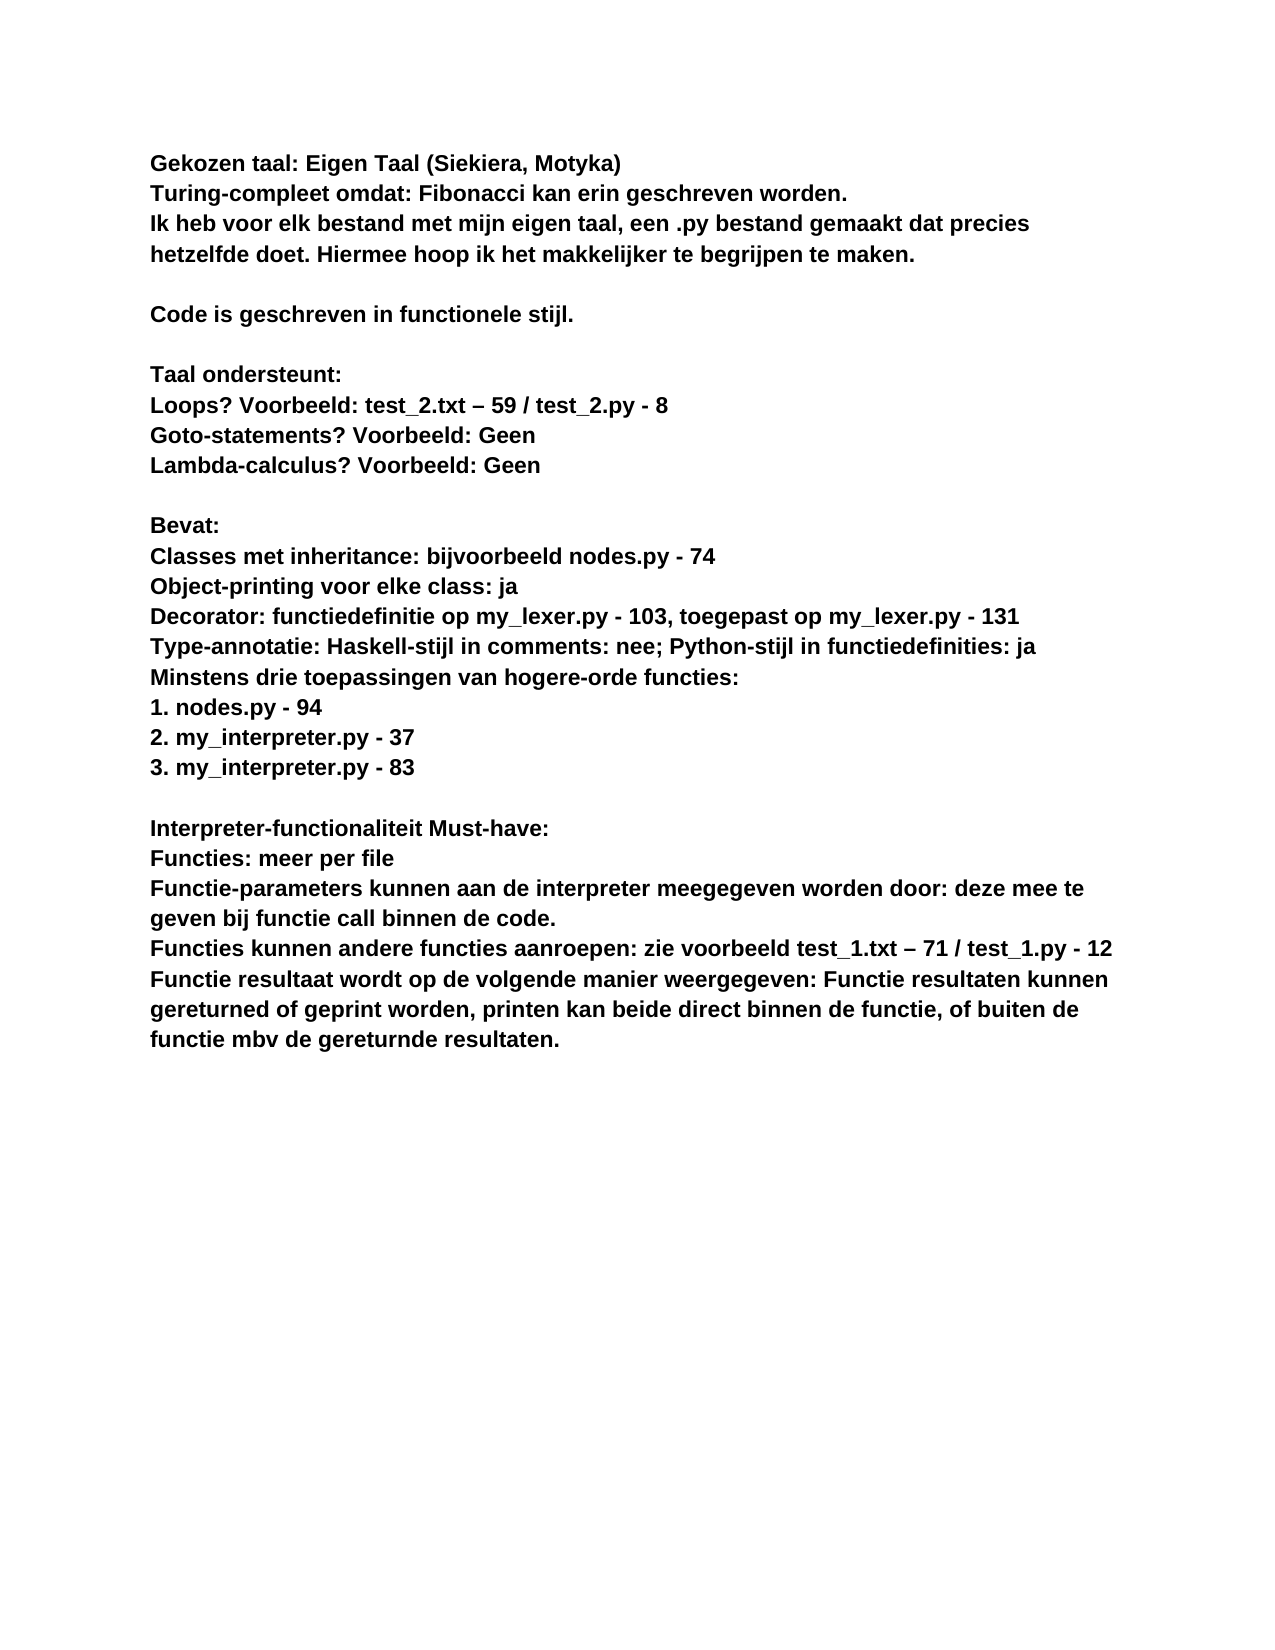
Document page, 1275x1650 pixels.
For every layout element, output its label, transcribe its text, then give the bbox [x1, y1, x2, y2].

text Taal ondersteunt: [150, 361, 1125, 388]
text Functie-parameters kunnen aan de interpreter meegegeven worden door: deze mee te geven bij functie call binnen de code. [150, 875, 1125, 932]
text Decorator: functiedefinitie op my_lexer.py - 103, toegepast op my_lexer.py - 131 [150, 603, 1125, 629]
text Classes met inheritance: bijvoorbeeld nodes.py - 74 [150, 543, 1125, 569]
text 3. my_interpreter.py - 83 [150, 754, 1125, 781]
text Type-annotatie: Haskell-stijl in comments: nee; Python-stijl in functiedefinities: ja [150, 633, 1125, 660]
text Functies: meer per file [150, 845, 1125, 871]
text Object-printing voor elke class: ja [150, 573, 1125, 599]
text Functies kunnen andere functies aanroepen: zie voorbeeld test_1.txt – 71 / test_1.py - 12 [150, 935, 1125, 962]
text 2. my_interpreter.py - 37 [150, 724, 1125, 750]
text Bevat: [150, 512, 1125, 539]
text Loops? Voorbeeld: test_2.txt – 59 / test_2.py - 8 [150, 392, 1125, 418]
text Gekozen taal: Eigen Taal (Siekiera, Motyka) [150, 150, 1125, 176]
text Turing-compleet omdat: Fibonacci kan erin geschreven worden. [150, 180, 1125, 207]
text Goto-statements? Voorbeeld: Geen [150, 422, 1125, 448]
text Lambda-calculus? Voorbeeld: Geen [150, 452, 1125, 478]
text 1. nodes.py - 94 [150, 694, 1125, 720]
text Ik heb voor elk bestand met mijn eigen taal, een .py bestand gemaakt dat precies hetzelfde doet. Hiermee hoop ik het makkelijker te begrijpen te maken. [150, 210, 1125, 267]
text Interpreter-functionaliteit Must-have: [150, 814, 1125, 841]
text Minstens drie toepassingen van hogere-orde functies: [150, 663, 1125, 690]
text Code is geschreven in functionele stijl. [150, 301, 1125, 327]
text Functie resultaat wordt op de volgende manier weergegeven: Functie resultaten kunnen gereturned of geprint worden, printen kan beide direct binnen de functie, of buiten de functie mbv de gereturnde resultaten. [150, 966, 1125, 1052]
